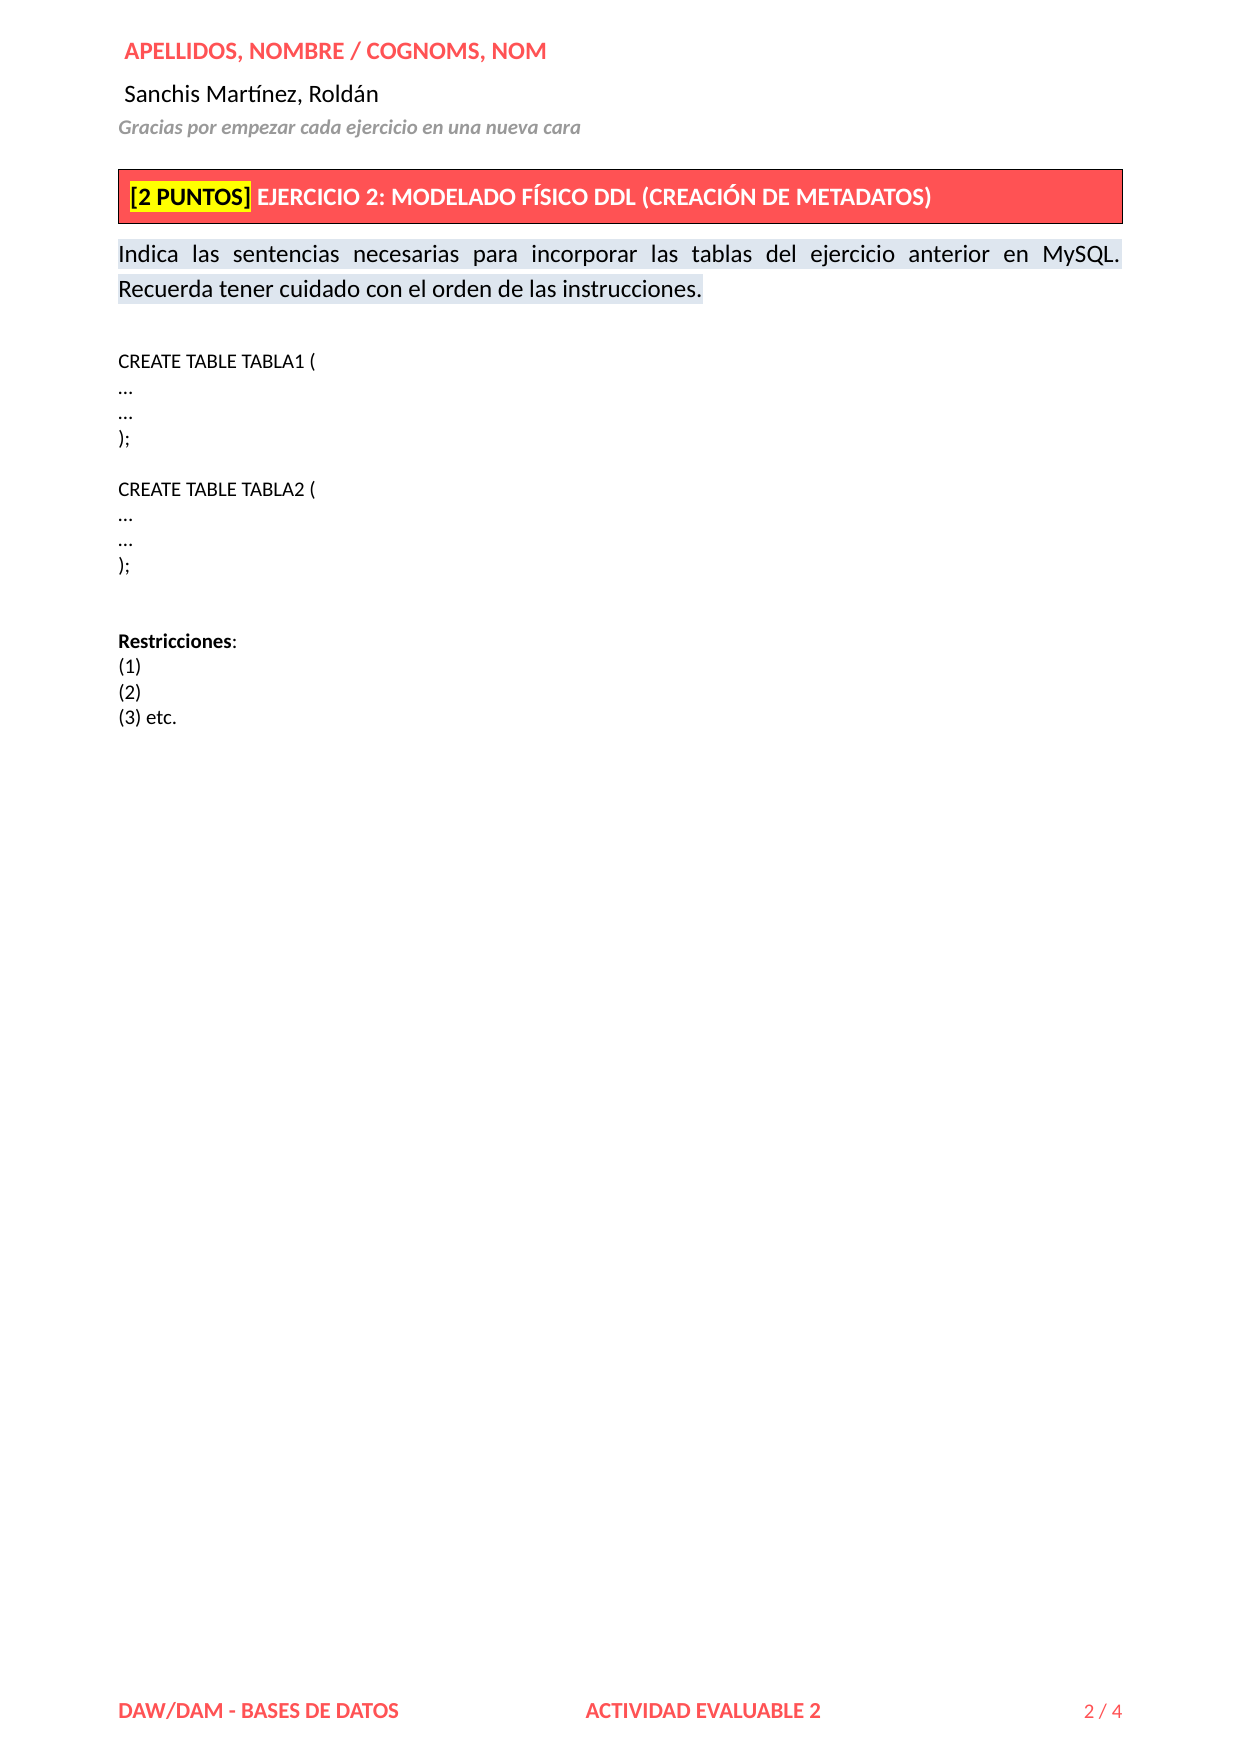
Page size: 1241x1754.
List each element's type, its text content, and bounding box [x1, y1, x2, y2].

text … [118, 501, 1122, 527]
text CREATE TABLE TABLA1 ( [118, 349, 1122, 374]
text ); [118, 552, 1122, 577]
text … [118, 399, 1122, 425]
text (2) [118, 679, 1122, 704]
text CREATE TABLE TABLA2 ( [118, 476, 1122, 501]
text (3) etc. [118, 704, 1122, 730]
text … [118, 527, 1122, 552]
text ); [118, 425, 1122, 450]
text Restricciones: [118, 628, 1122, 654]
text … [118, 374, 1122, 399]
text (1) [118, 654, 1122, 679]
text [2 puntos] EJERCICIO 2: MODELADO FÍSICO DDL (CREACIÓN DE METADATOS) [119, 170, 1122, 223]
list Indica las sentencias necesarias para incorporar las tablas del ejercicio anterior en MySQL. Recuerda tener cuidado con el orden de las instrucciones. [118, 239, 1122, 304]
